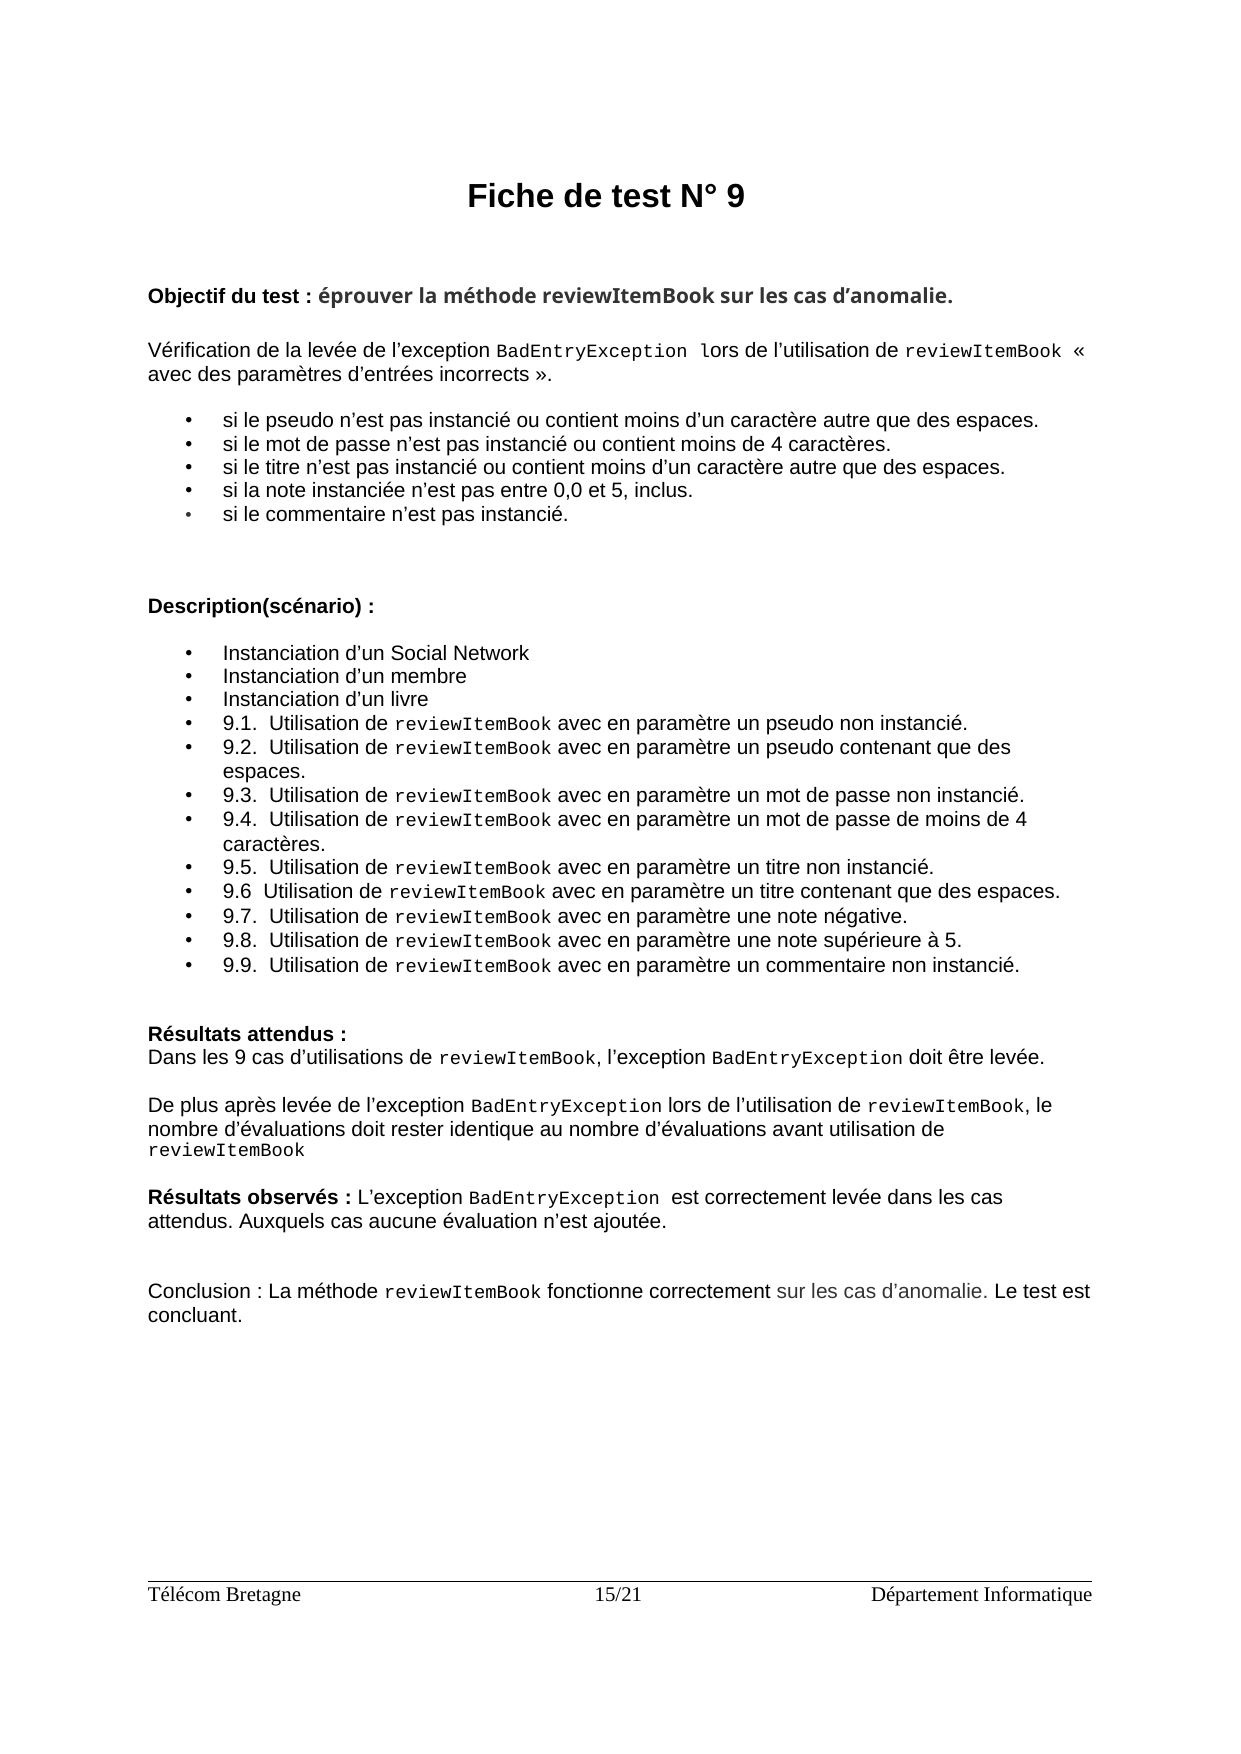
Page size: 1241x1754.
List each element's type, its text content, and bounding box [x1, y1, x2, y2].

list si le mot de passe n’est pas instancié ou contient moins de 4 caractères. [185, 432, 1092, 456]
list 9.2. Utilisation de reviewItemBook avec en paramètre un pseudo contenant que des espaces. [185, 736, 1092, 783]
list si le commentaire n’est pas instancié. [185, 502, 1092, 527]
list 9.9. Utilisation de reviewItemBook avec en paramètre un commentaire non instancié. [185, 953, 1092, 978]
list 9.4. Utilisation de reviewItemBook avec en paramètre un mot de passe de moins de 4 caractères. [185, 808, 1092, 855]
text Résultats attendus : [148, 1022, 1092, 1046]
text De plus après levée de l’exception BadEntryException lors de l’utilisation de reviewItemBook, le nombre d’évaluations doit rester identique au nombre d’évaluations avant utilisation de reviewItemBook [148, 1093, 1092, 1162]
list 9.1. Utilisation de reviewItemBook avec en paramètre un pseudo non instancié. [185, 711, 1092, 736]
subtitle Conclusion : La méthode reviewItemBook fonctionne correctement sur les cas d’anomalie. Le test est concluant. [148, 1279, 1092, 1327]
list si la note instanciée n’est pas entre 0,0 et 5, inclus. [185, 479, 1092, 502]
list 9.6 Utilisation de reviewItemBook avec en paramètre un titre contenant que des espaces. [185, 880, 1092, 904]
list Instanciation d’un livre [185, 688, 1092, 711]
list Instanciation d’un Social Network [185, 641, 1092, 664]
list si le pseudo n’est pas instancié ou contient moins d’un caractère autre que des espaces. [185, 409, 1092, 432]
list 9.3. Utilisation de reviewItemBook avec en paramètre un mot de passe non instancié. [185, 783, 1092, 808]
list si le titre n’est pas instancié ou contient moins d’un caractère autre que des espaces. [185, 456, 1092, 479]
text Description(scénario) : [148, 594, 1092, 618]
list Instanciation d’un membre [185, 664, 1092, 688]
list 9.5. Utilisation de reviewItemBook avec en paramètre un titre non instancié. [185, 855, 1092, 880]
list 9.8. Utilisation de reviewItemBook avec en paramètre une note supérieure à 5. [185, 929, 1092, 953]
list 9.7. Utilisation de reviewItemBook avec en paramètre une note négative. [185, 904, 1092, 929]
text Objectif du test : éprouver la méthode reviewItemBook sur les cas d’anomalie. [148, 281, 1092, 310]
text Vérification de la levée de l’exception BadEntryException lors de l’utilisation de reviewItemBook « avec des paramètres d’entrées incorrects ». [148, 338, 1092, 386]
title Fiche de test N° 9 [148, 177, 1092, 214]
text Dans les 9 cas d’utilisations de reviewItemBook, l’exception BadEntryException doit être levée. [148, 1046, 1092, 1070]
text Résultats observés : L’exception BadEntryException est correctement levée dans les cas attendus. Auxquels cas aucune évaluation n’est ajoutée. [148, 1185, 1092, 1233]
